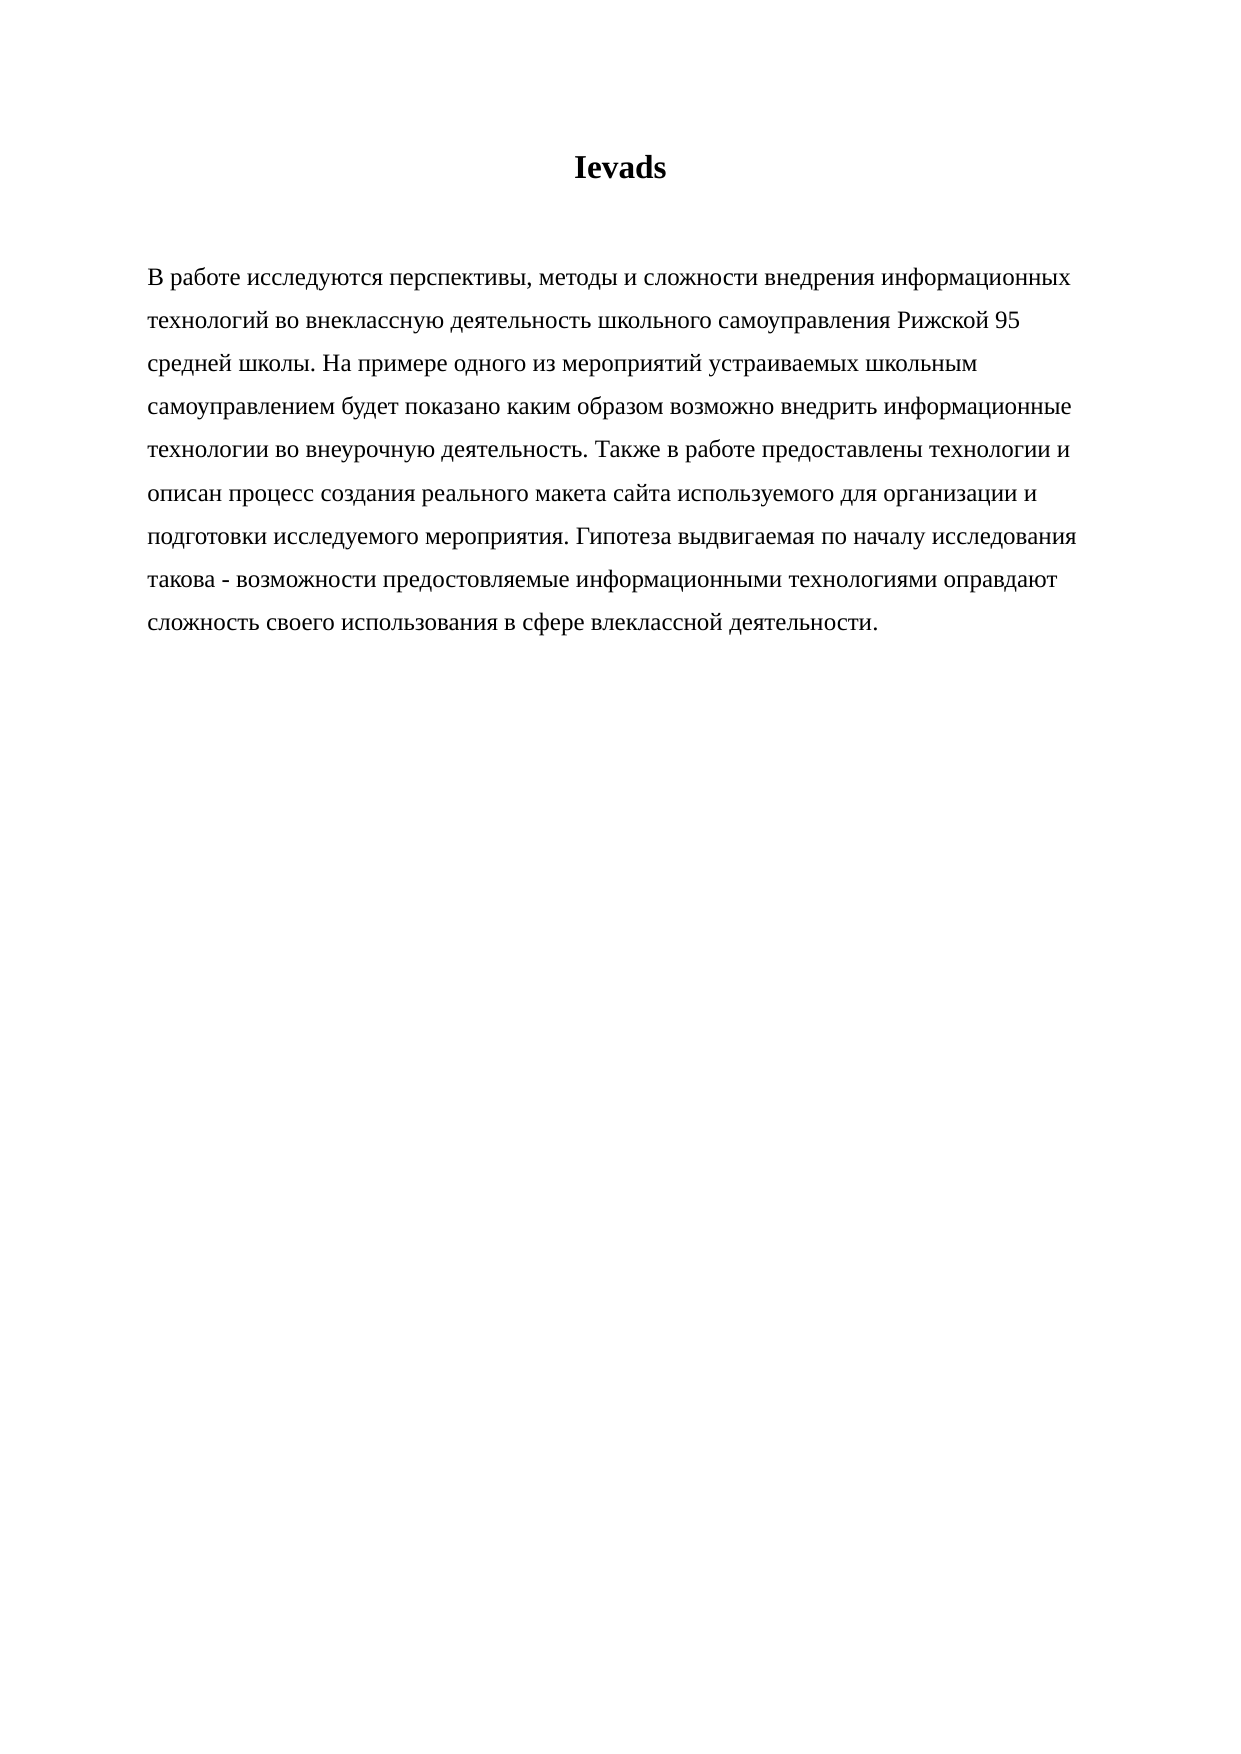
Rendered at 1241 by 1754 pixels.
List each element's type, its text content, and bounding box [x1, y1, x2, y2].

text Ievads [147, 147, 1093, 185]
text В работе исследуются перспективы, методы и сложности внедрения информационных технологий во внеклассную деятельность школьного самоуправления Рижской 95 средней школы. На примере одного из мероприятий устраиваемых школьным самоуправлением будет показано каким образом возможно внедрить информационные технологии во внеурочную деятельность. Также в работе предоставлены технологии и описан процесс создания реального макета сайта используемого для организации и подготовки исследуемого мероприятия. Гипотеза выдвигаемая по началу исследования такова - возможности предостовляемые информационными технологиями оправдают сложность своего использования в сфере влеклассной деятельности. [147, 262, 1093, 636]
